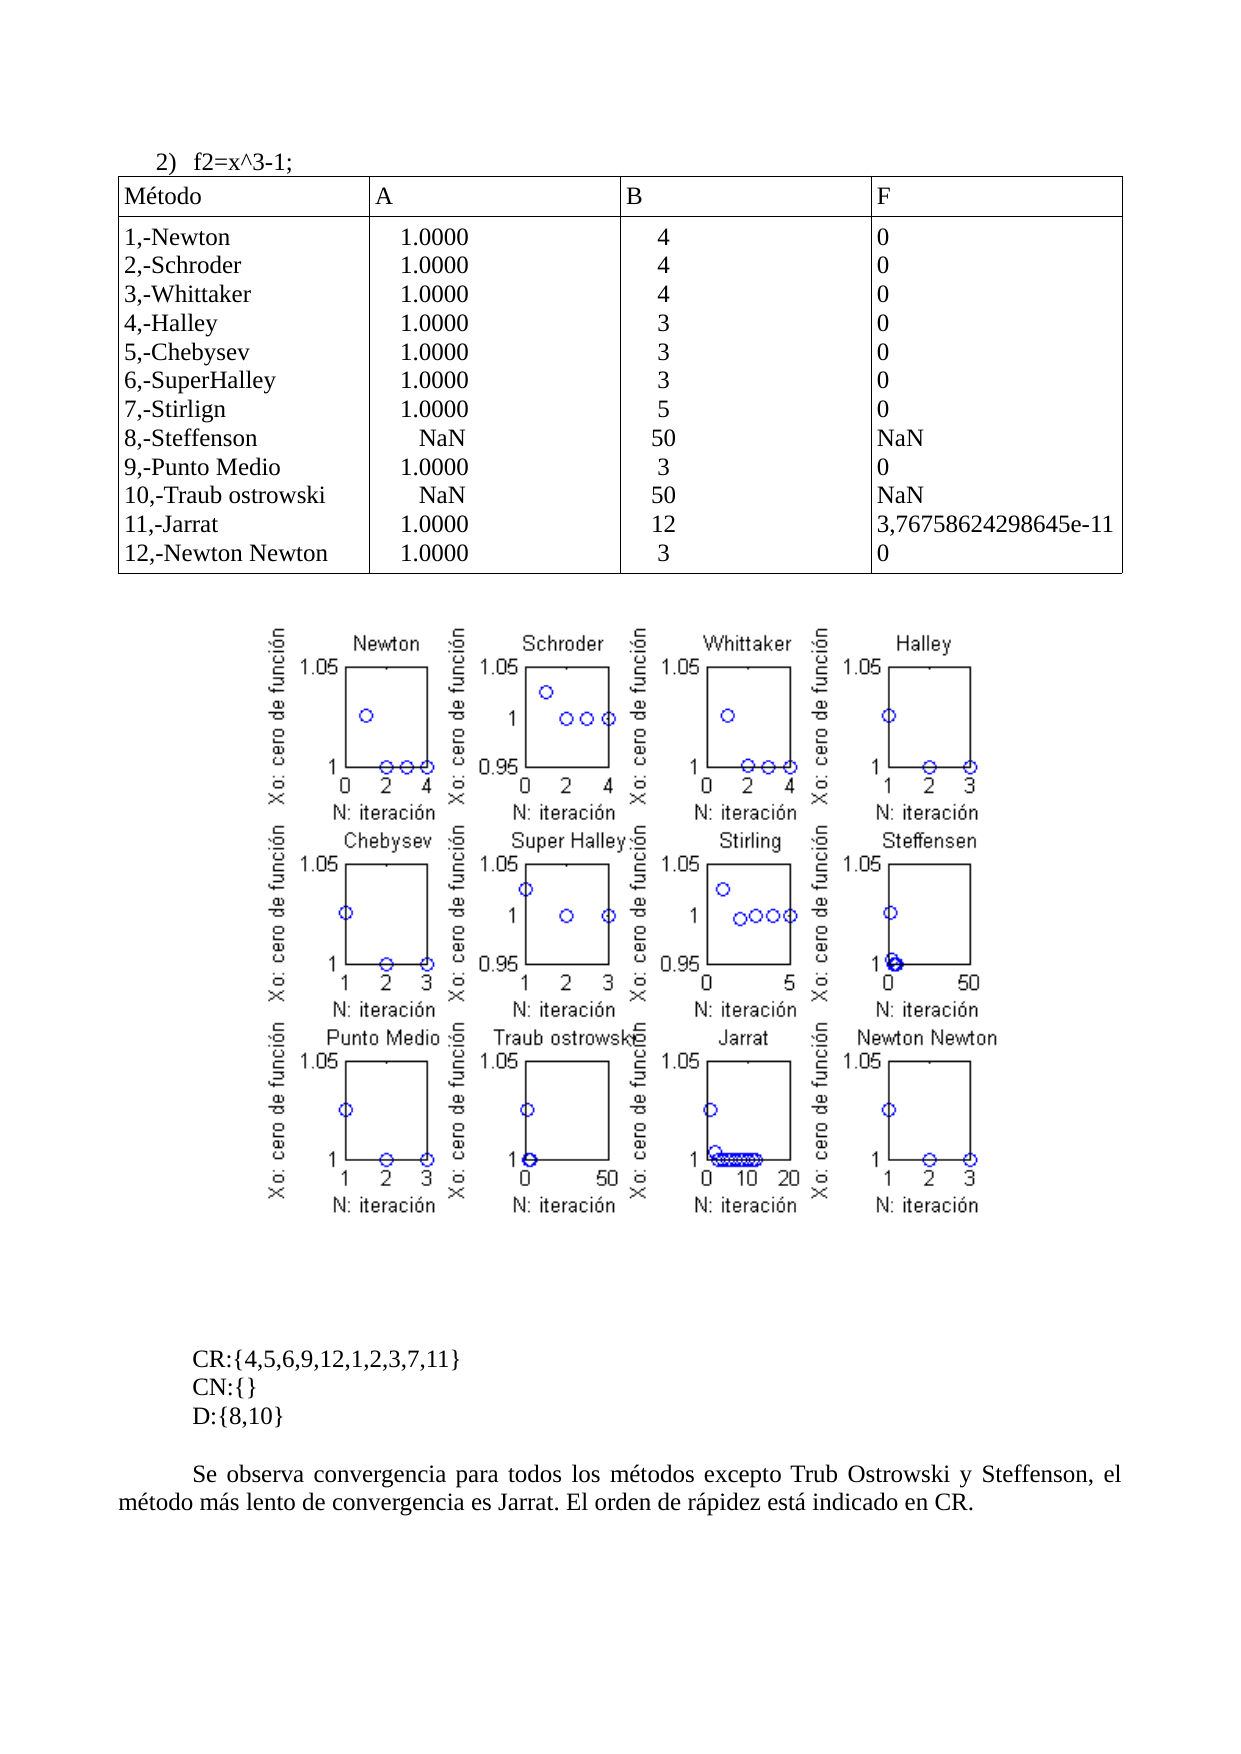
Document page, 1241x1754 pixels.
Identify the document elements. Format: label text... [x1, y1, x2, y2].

table_cell 4 4 4 3 3 3 5 50 3 50 12 3 [621, 217, 871, 572]
text CN:{} [118, 1372, 1122, 1401]
text CR:{4,5,6,9,12,1,2,3,7,11} [118, 1344, 1122, 1372]
table_header Método [119, 177, 369, 216]
text Se observa convergencia para todos los métodos excepto Trub Ostrowski y Steffenson, el método más lento de convergencia es Jarrat. El orden de rápidez está indicado en CR. [118, 1459, 1122, 1516]
table_header A [370, 177, 620, 216]
table_header F [872, 177, 1122, 216]
text D:{8,10} [118, 1401, 1122, 1430]
table_cell 0 0 0 0 0 0 0 NaN 0 NaN 3,76758624298645e-11 0 [872, 217, 1122, 572]
table_header B [621, 177, 871, 216]
table_cell 1,-Newton 2,-Schroder 3,-Whittaker 4,-Halley 5,-Chebysev 6,-SuperHalley 7,-Stirlign 8,-Steffenson 9,-Punto Medio 10,-Traub ostrowski 11,-Jarrat 12,-Newton Newton [119, 217, 369, 572]
picture [181, 601, 1059, 1258]
list f2=x^3-1; [156, 147, 1122, 176]
table_cell 1.0000 1.0000 1.0000 1.0000 1.0000 1.0000 1.0000 NaN 1.0000 NaN 1.0000 1.0000 [370, 217, 620, 572]
